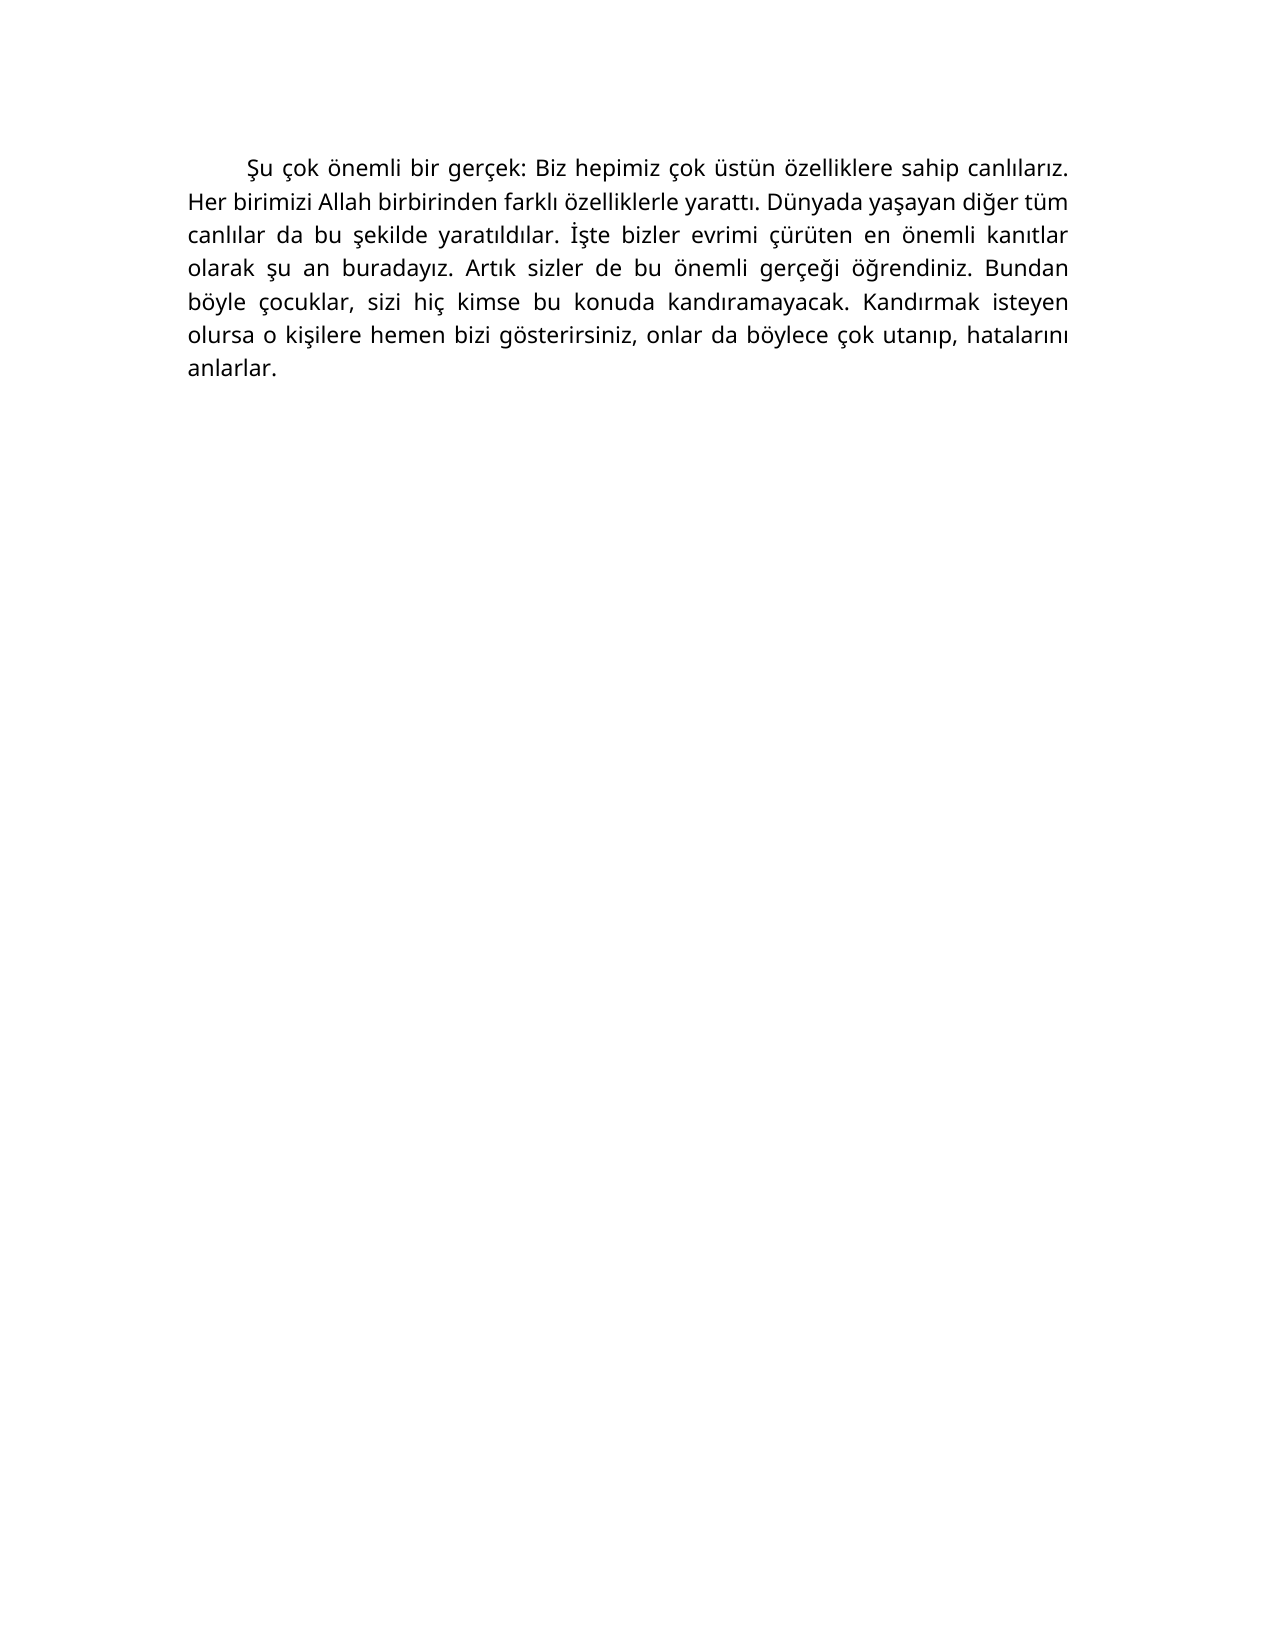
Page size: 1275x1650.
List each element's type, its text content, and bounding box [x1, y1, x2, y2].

text Şu çok önemli bir gerçek: Biz hepimiz çok üstün özelliklere sahip canlılarız. Her birimizi Allah birbirinden farklı özelliklerle yarattı. Dünyada yaşayan diğer tüm canlılar da bu şekilde yaratıldılar. İşte bizler evrimi çürüten en önemli kanıtlar olarak şu an buradayız. Artık sizler de bu önemli gerçeği öğrendiniz. Bundan böyle çocuklar, sizi hiç kimse bu konuda kandıramayacak. Kandırmak isteyen olursa o kişilere hemen bizi gösterirsiniz, onlar da böylece çok utanıp, hatalarını anlarlar. [187, 150, 1070, 383]
